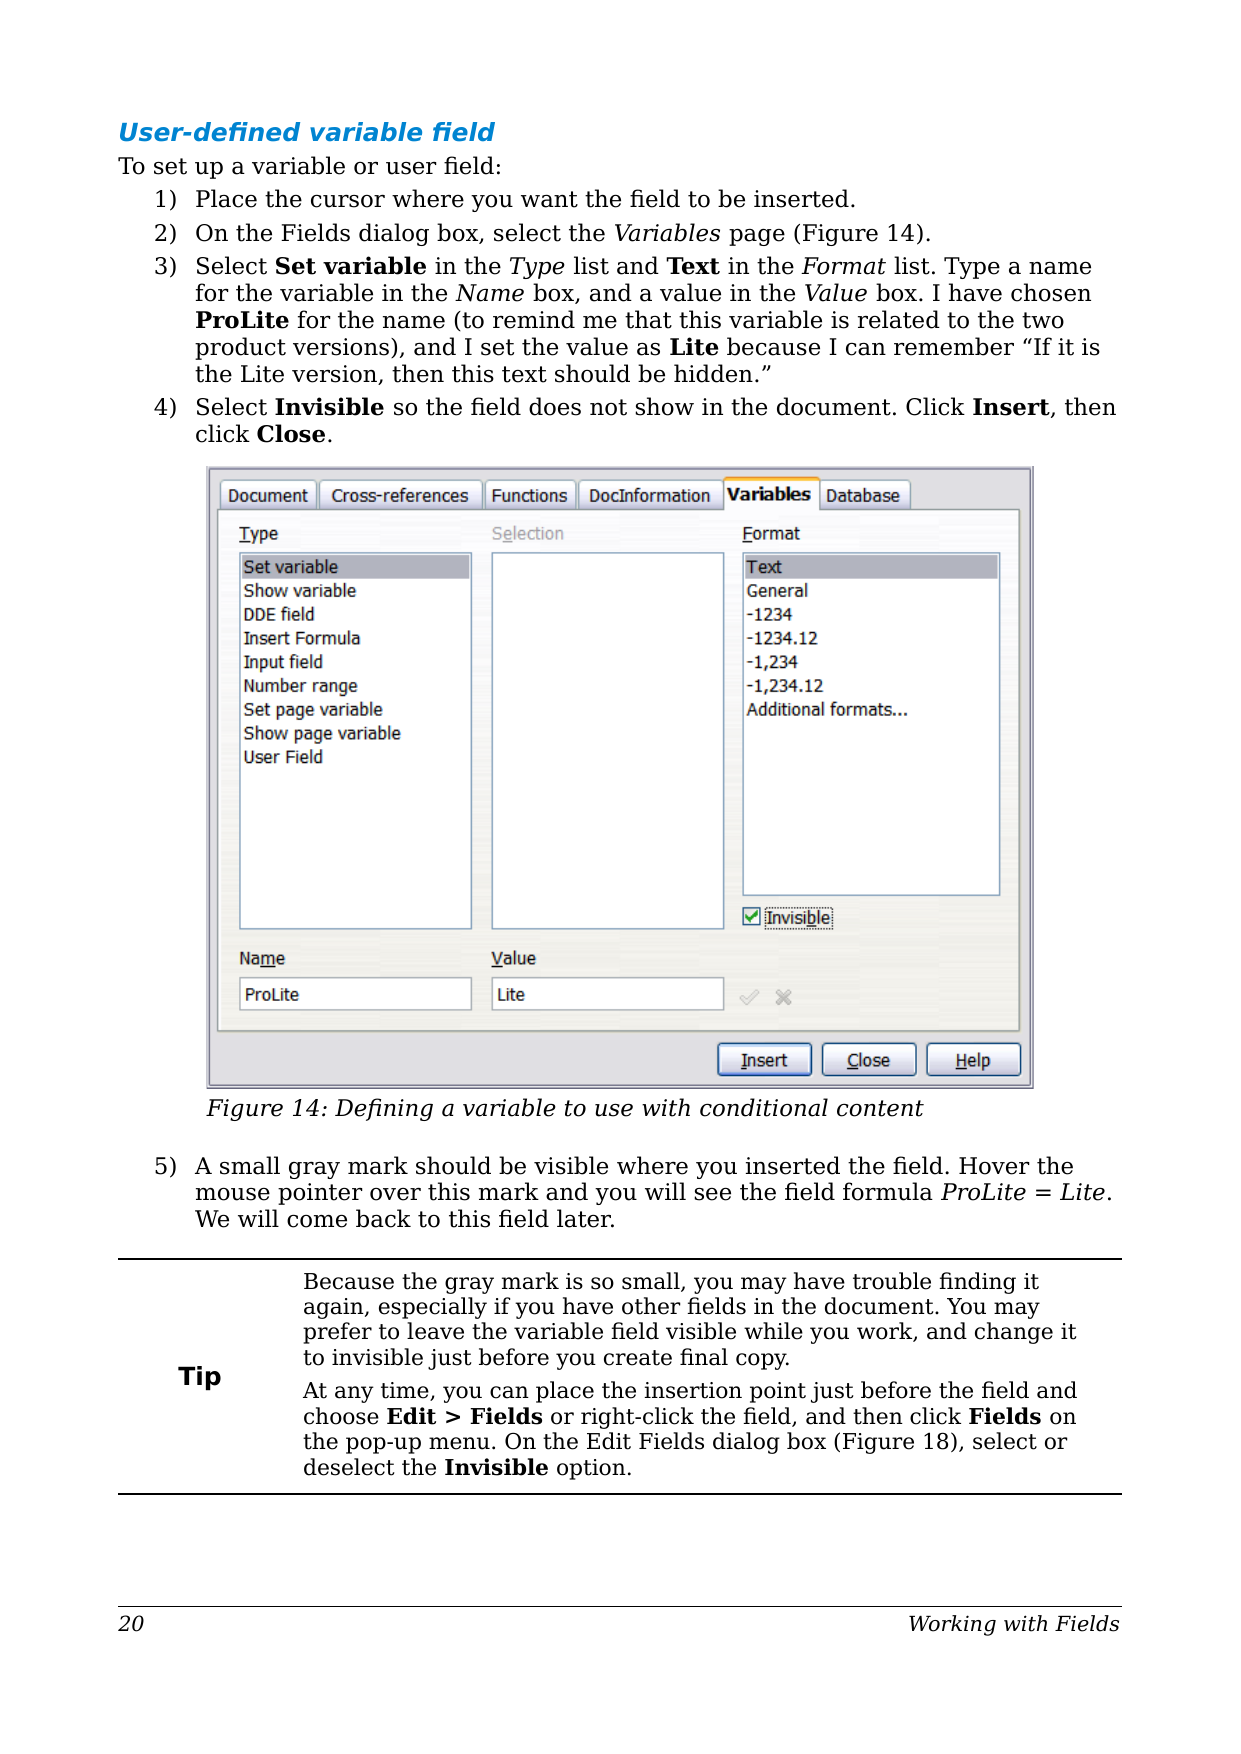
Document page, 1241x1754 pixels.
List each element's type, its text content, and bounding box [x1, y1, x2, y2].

picture [206, 466, 1034, 1089]
list A small gray mark should be visible where you inserted the field. Hover the mouse pointer over this mark and you will see the field formula ProLite = Lite. We will come back to this field later. [177, 1153, 1122, 1233]
list Select Invisible so the field does not show in the document. Click Insert, then click Close. [177, 394, 1122, 448]
text Figure 14: Defining a variable to use with conditional content [207, 1096, 1033, 1122]
table_header Tip [118, 1260, 281, 1493]
table_header Because the gray mark is so small, you may have trouble finding it again, especially if you have other fields in the document. You may prefer to leave the variable field visible while you work, and change it to invisible just before you create final copy. At any time, you can place the insertion point just before the field and choose Edit > Fields or right-click the field, and then click Fields on the pop-up menu. On the Edit Fields dialog box (Figure 18), select or deselect the Invisible option. [281, 1260, 1122, 1493]
list Select Set variable in the Type list and Text in the Format list. Type a name for the variable in the Name box, and a value in the Value box. I have chosen ProLite for the name (to remind me that this variable is related to the two product versions), and I set the value as Lite because I can remember “If it is the Lite version, then this text should be hidden.” [177, 253, 1122, 387]
list On the Fields dialog box, select the Variables page (Figure 14). [177, 219, 1122, 247]
subtitle User-defined variable field [118, 118, 1122, 147]
list Place the cursor where you want the field to be inserted. [177, 187, 1122, 213]
list To set up a variable or user field: [118, 153, 1122, 180]
